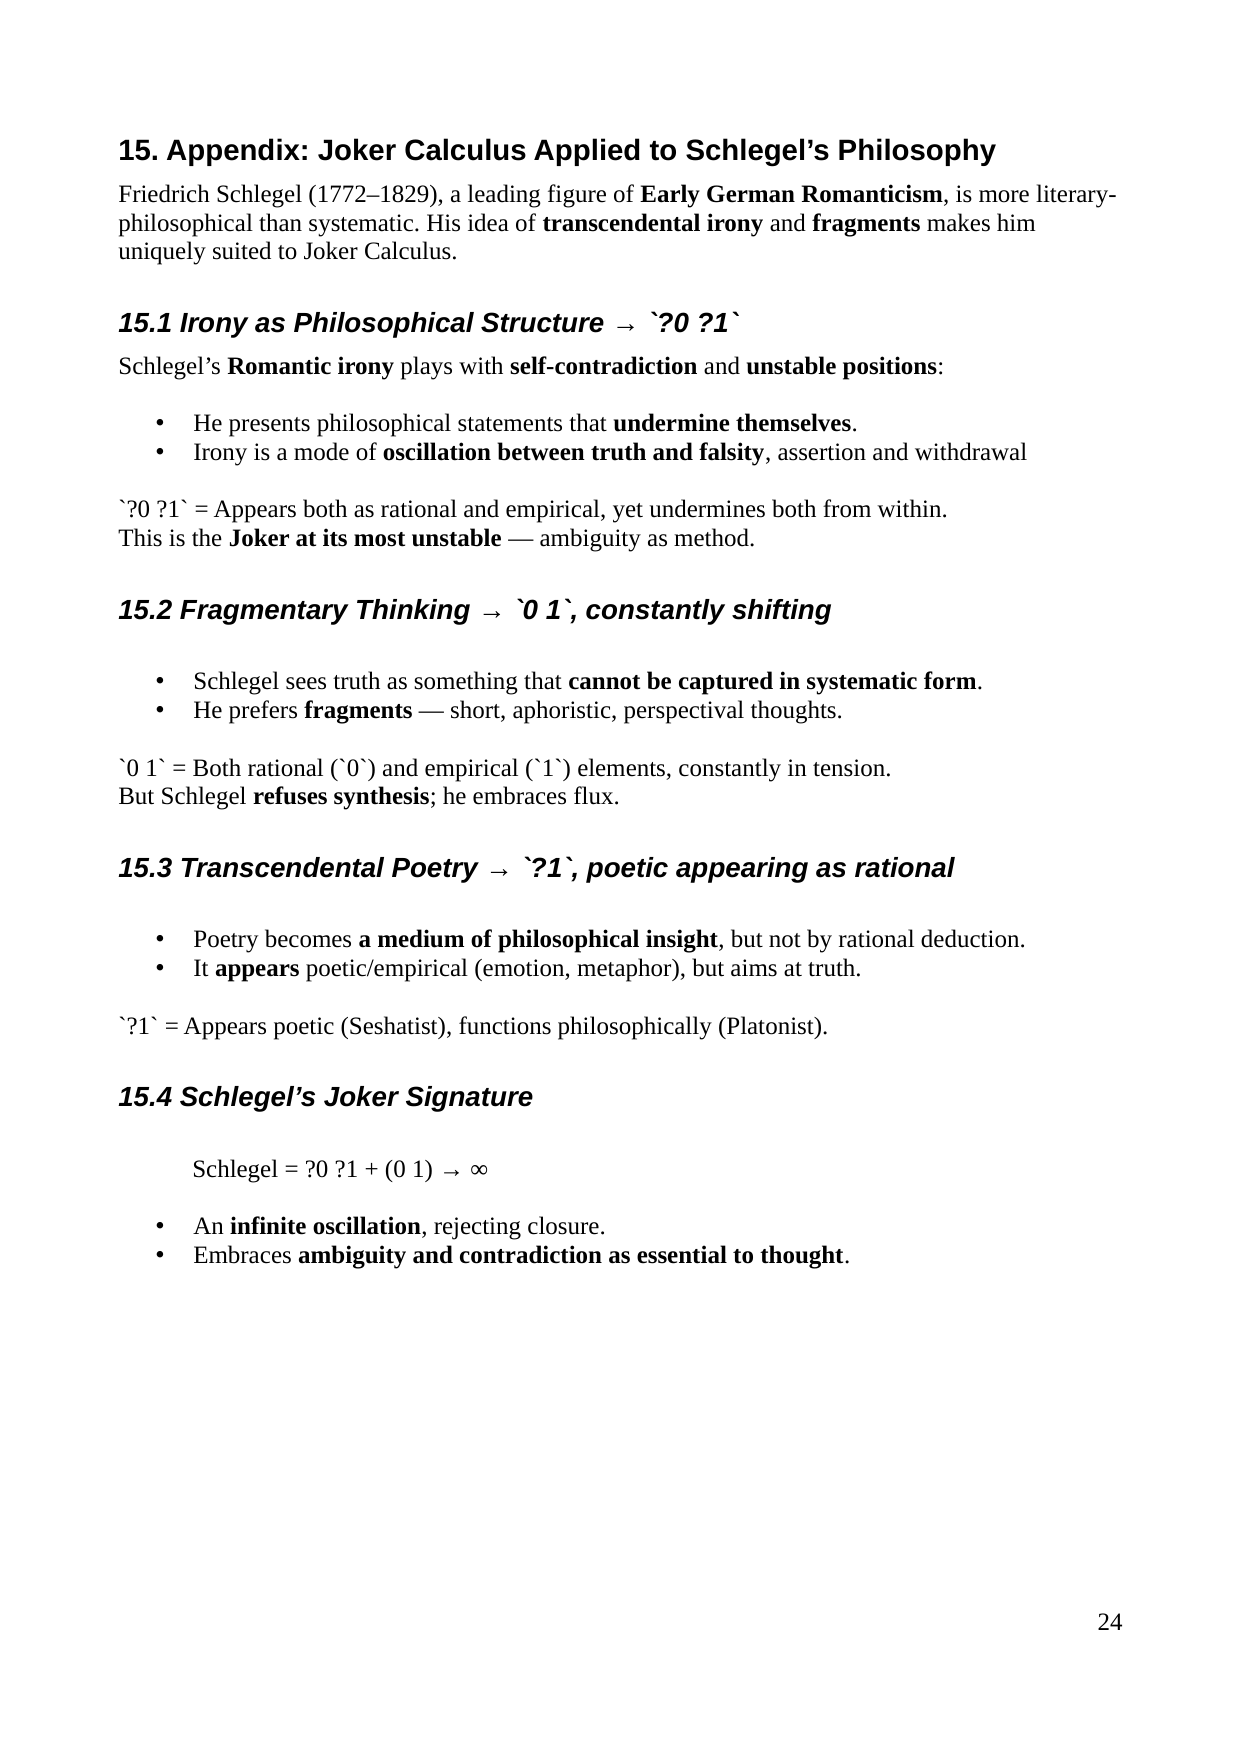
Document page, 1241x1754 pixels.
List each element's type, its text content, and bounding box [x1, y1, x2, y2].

text `?0 ?1` = Appears both as rational and empirical, yet undermines both from within. [118, 494, 1122, 523]
subtitle 15.3 Transcendental Poetry → `?1`, poetic appearing as rational [118, 851, 1122, 883]
text `?1` = Appears poetic (Seshatist), functions philosophically (Platonist). [118, 1011, 1122, 1039]
list He presents philosophical statements that undermine themselves. [156, 408, 1122, 437]
list It appears poetic/empirical (emotion, metaphor), but aims at truth. [156, 953, 1122, 982]
list Embraces ambiguity and contradiction as essential to thought. [156, 1240, 1122, 1269]
text Schlegel’s Romantic irony plays with self-contradiction and unstable positions: [118, 351, 1122, 379]
text Friedrich Schlegel (1772–1829), a leading figure of Early German Romanticism, is more literary-philosophical than systematic. His idea of transcendental irony and fragments makes him uniquely suited to Joker Calculus. [118, 179, 1122, 265]
text This is the Joker at its most unstable — ambiguity as method. [118, 523, 1122, 552]
list He prefers fragments — short, aphoristic, perspectival thoughts. [156, 695, 1122, 724]
list Irony is a mode of oscillation between truth and falsity, assertion and withdrawal [156, 437, 1122, 466]
list Schlegel sees truth as something that cannot be captured in systematic form. [156, 666, 1122, 695]
subtitle 15. Appendix: Joker Calculus Applied to Schlegel’s Philosophy [118, 133, 1122, 166]
subtitle 15.4 Schlegel’s Joker Signature [118, 1081, 1122, 1113]
subtitle 15.2 Fragmentary Thinking → `0 1`, constantly shifting [118, 593, 1122, 625]
text Schlegel = ?0 ?1 + (0 1) → ∞ [118, 1154, 1122, 1183]
list An infinite oscillation, rejecting closure. [156, 1211, 1122, 1240]
text `0 1` = Both rational (`0`) and empirical (`1`) elements, constantly in tension. [118, 753, 1122, 781]
subtitle 15.1 Irony as Philosophical Structure → `?0 ?1` [118, 306, 1122, 338]
list Poetry becomes a medium of philosophical insight, but not by rational deduction. [156, 924, 1122, 953]
text But Schlegel refuses synthesis; he embraces flux. [118, 781, 1122, 810]
